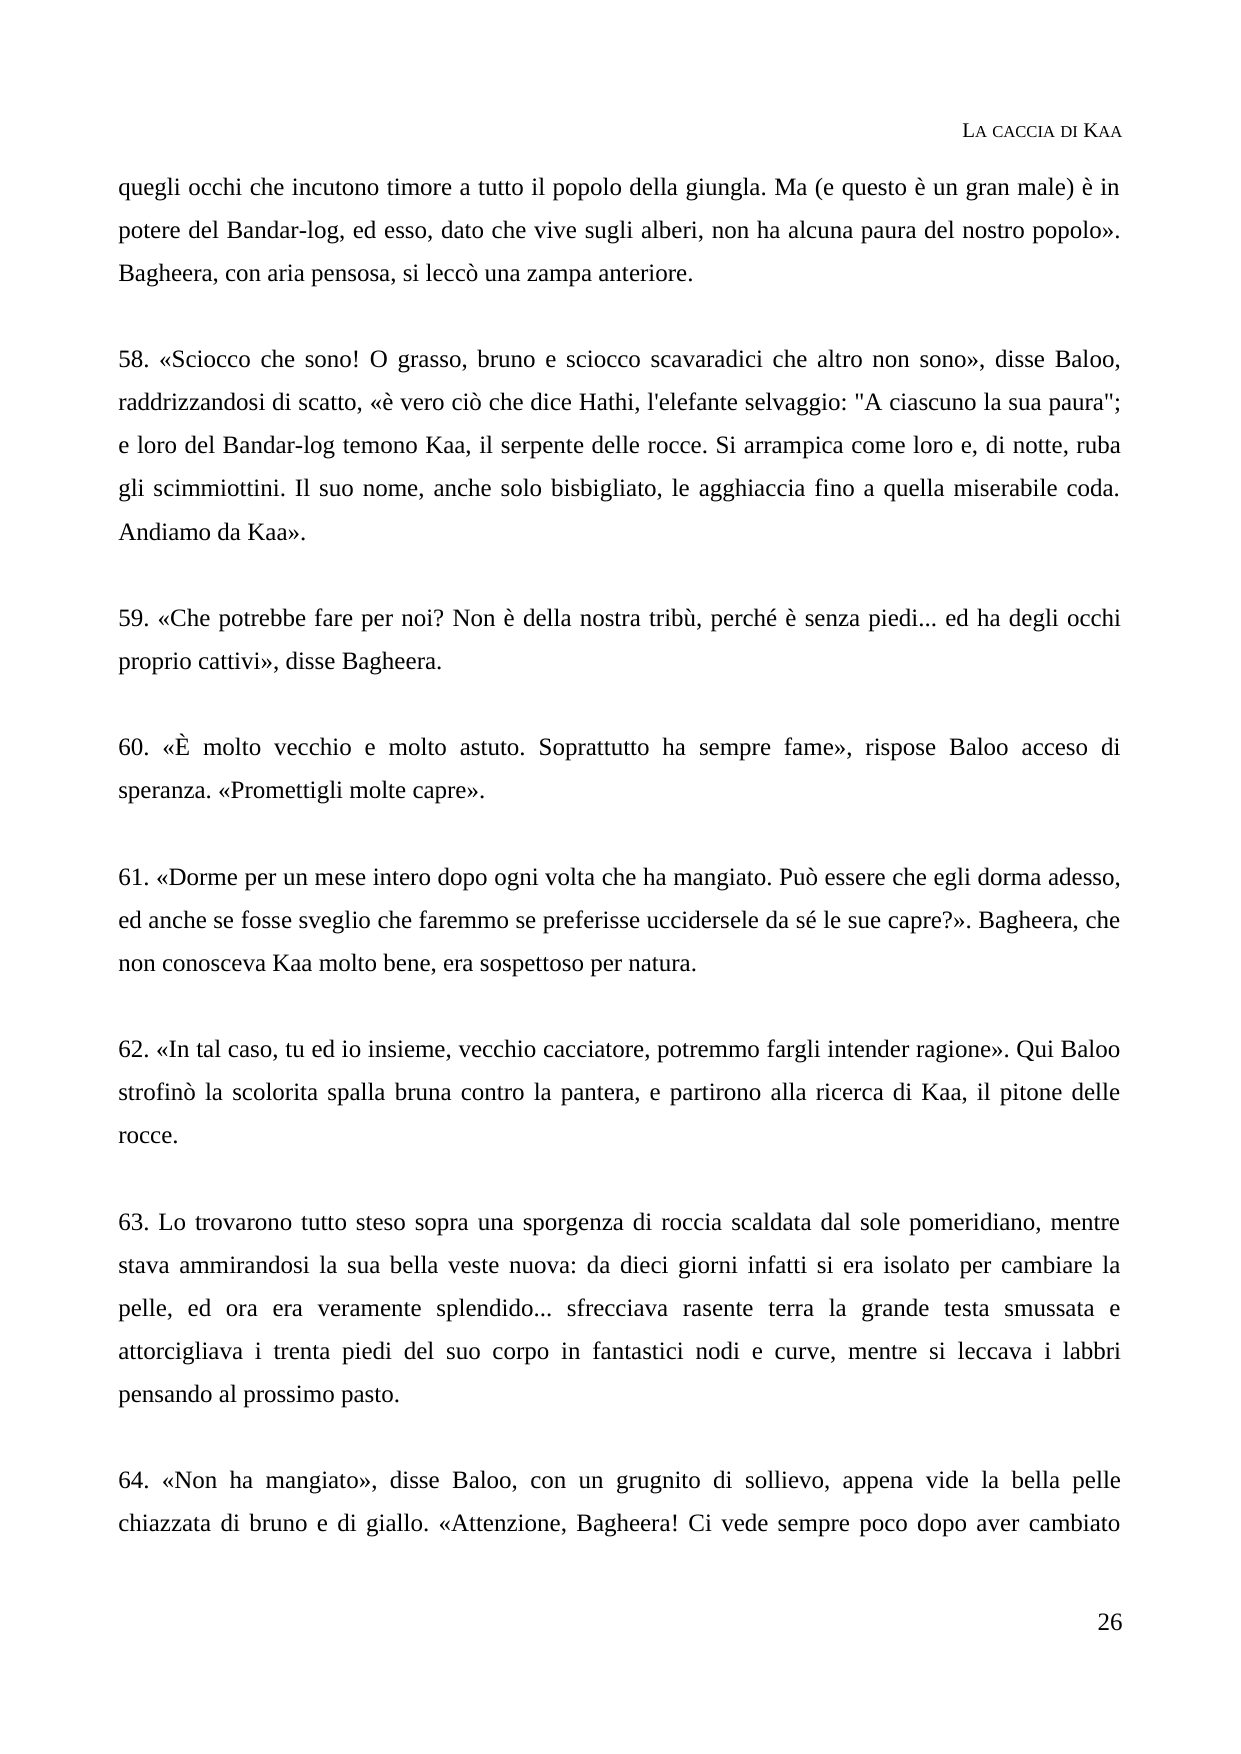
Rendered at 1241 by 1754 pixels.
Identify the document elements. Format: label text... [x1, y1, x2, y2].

text 64. «Non ha mangiato», disse Baloo, con un grugnito di sollievo, appena vide la bella pelle chiazzata di bruno e di giallo. «Attenzione, Bagheera! Ci vede sempre poco dopo aver cambiato [118, 1465, 1122, 1537]
text quegli occhi che incutono timore a tutto il popolo della giungla. Ma (e questo è un gran male) è in potere del Bandar-log, ed esso, dato che vive sugli alberi, non ha alcuna paura del nostro popolo». Bagheera, con aria pensosa, si leccò una zampa anteriore. [118, 172, 1122, 287]
text 62. «In tal caso, tu ed io insieme, vecchio cacciatore, potremmo fargli intender ragione». Qui Baloo strofinò la scolorita spalla bruna contro la pantera, e partirono alla ricerca di Kaa, il pitone delle rocce. [118, 1034, 1122, 1149]
text 61. «Dorme per un mese intero dopo ogni volta che ha mangiato. Può essere che egli dorma adesso, ed anche se fosse sveglio che faremmo se preferisse uccidersele da sé le sue capre?». Bagheera, che non conosceva Kaa molto bene, era sospettoso per natura. [118, 862, 1122, 977]
text 63. Lo trovarono tutto steso sopra una sporgenza di roccia scaldata dal sole pomeridiano, mentre stava ammirandosi la sua bella veste nuova: da dieci giorni infatti si era isolato per cambiare la pelle, ed ora era veramente splendido... sfrecciava rasente terra la grande testa smussata e attorcigliava i trenta piedi del suo corpo in fantastici nodi e curve, mentre si leccava i labbri pensando al prossimo pasto. [118, 1207, 1122, 1408]
text 59. «Che potrebbe fare per noi? Non è della nostra tribù, perché è senza piedi... ed ha degli occhi proprio cattivi», disse Bagheera. [118, 603, 1122, 675]
text 60. «È molto vecchio e molto astuto. Soprattutto ha sempre fame», rispose Baloo acceso di speranza. «Promettigli molte capre». [118, 732, 1122, 804]
text 58. «Sciocco che sono! O grasso, bruno e sciocco scavaradici che altro non sono», disse Baloo, raddrizzandosi di scatto, «è vero ciò che dice Hathi, l'elefante selvaggio: "A ciascuno la sua paura"; e loro del Bandar-log temono Kaa, il serpente delle rocce. Si arrampica come loro e, di notte, ruba gli scimmiottini. Il suo nome, anche solo bisbigliato, le agghiaccia fino a quella miserabile coda. Andiamo da Kaa». [118, 344, 1122, 545]
